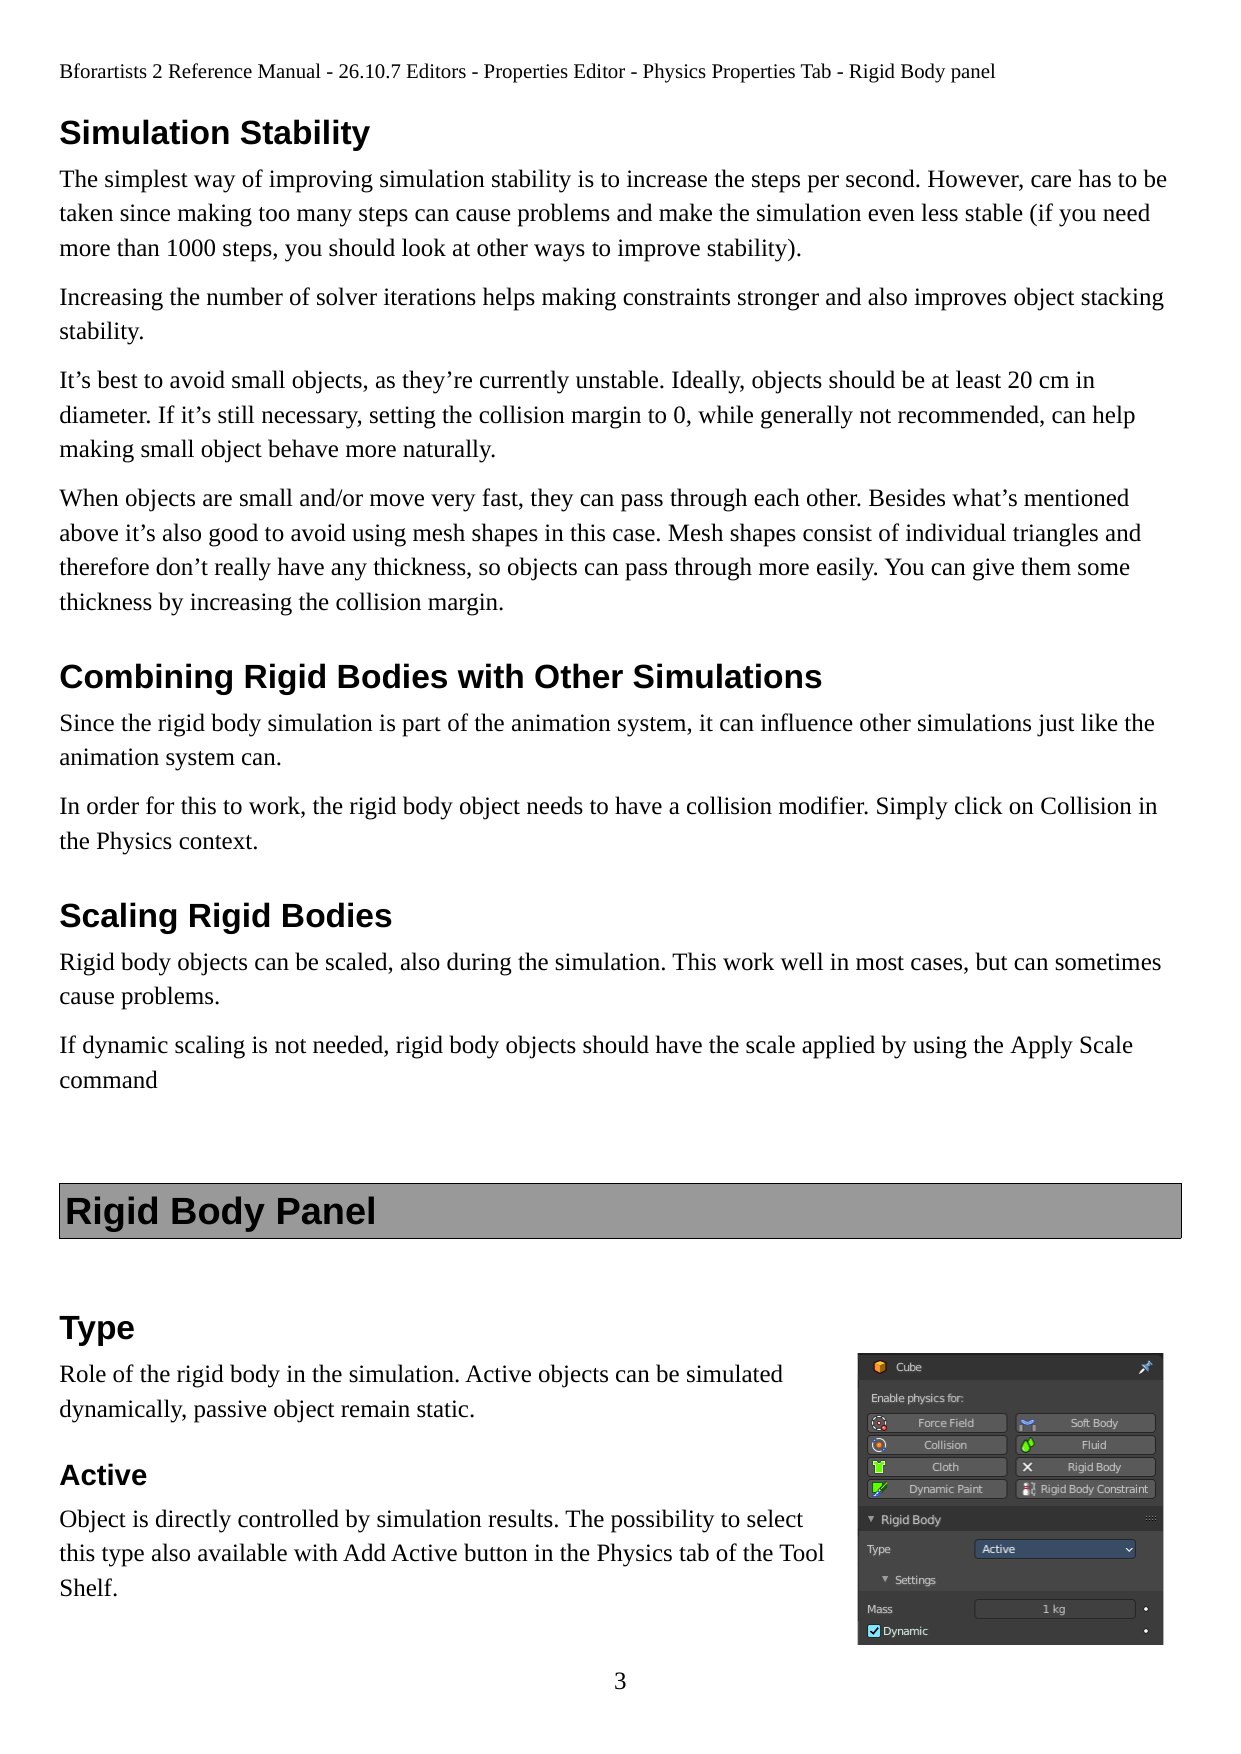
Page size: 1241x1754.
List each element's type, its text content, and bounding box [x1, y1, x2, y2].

text Increasing the number of solver iterations helps making constraints stronger and also improves object stacking stability. [59, 282, 1181, 345]
subtitle Combining Rigid Bodies with Other Simulations [59, 657, 1181, 695]
text If dynamic scaling is not needed, rigid body objects should have the scale applied by using the Apply Scale command [59, 1030, 1181, 1163]
text Rigid body objects can be scaled, also during the simulation. This work well in most cases, but can sometimes cause problems. [59, 947, 1181, 1010]
subtitle Simulation Stability [59, 113, 1181, 151]
text In order for this to work, the rigid body object needs to have a collision modifier. Simply click on Collision in the Physics context. [59, 791, 1181, 854]
subtitle Type [59, 1308, 1181, 1347]
subtitle [1164, 1457, 1181, 1491]
subtitle Scaling Rigid Bodies [59, 896, 1181, 934]
text Object is directly controlled by simulation results. The possibility to select this type also available with Add Active button in the Physics tab of the Tool Shelf. [59, 1504, 857, 1601]
subtitle Active [59, 1457, 857, 1491]
table_header Rigid Body Panel [60, 1184, 1181, 1238]
text When objects are small and/or move very fast, they can pass through each other. Besides what’s mentioned above it’s also good to avoid using mesh shapes in this case. Mesh shapes consist of individual triangles and therefore don’t really have any thickness, so objects can pass through more easily. You can give them some thickness by increasing the collision margin. [59, 483, 1181, 616]
text It’s best to avoid small objects, as they’re currently unstable. Ideally, objects should be at least 20 cm in diameter. If it’s still necessary, setting the collision margin to 0, while generally not recommended, can help making small object behave more naturally. [59, 365, 1181, 463]
picture [857, 1353, 1164, 1645]
text Since the rigid body simulation is part of the animation system, it can influence other simulations just like the animation system can. [59, 708, 1181, 771]
text The simplest way of improving simulation stability is to increase the steps per second. However, care has to be taken since making too many steps can cause problems and make the simulation even less stable (if you need more than 1000 steps, you should look at other ways to improve stability). [59, 164, 1181, 261]
text Role of the rigid body in the simulation. Active objects can be simulated dynamically, passive object remain static. [59, 1359, 857, 1422]
